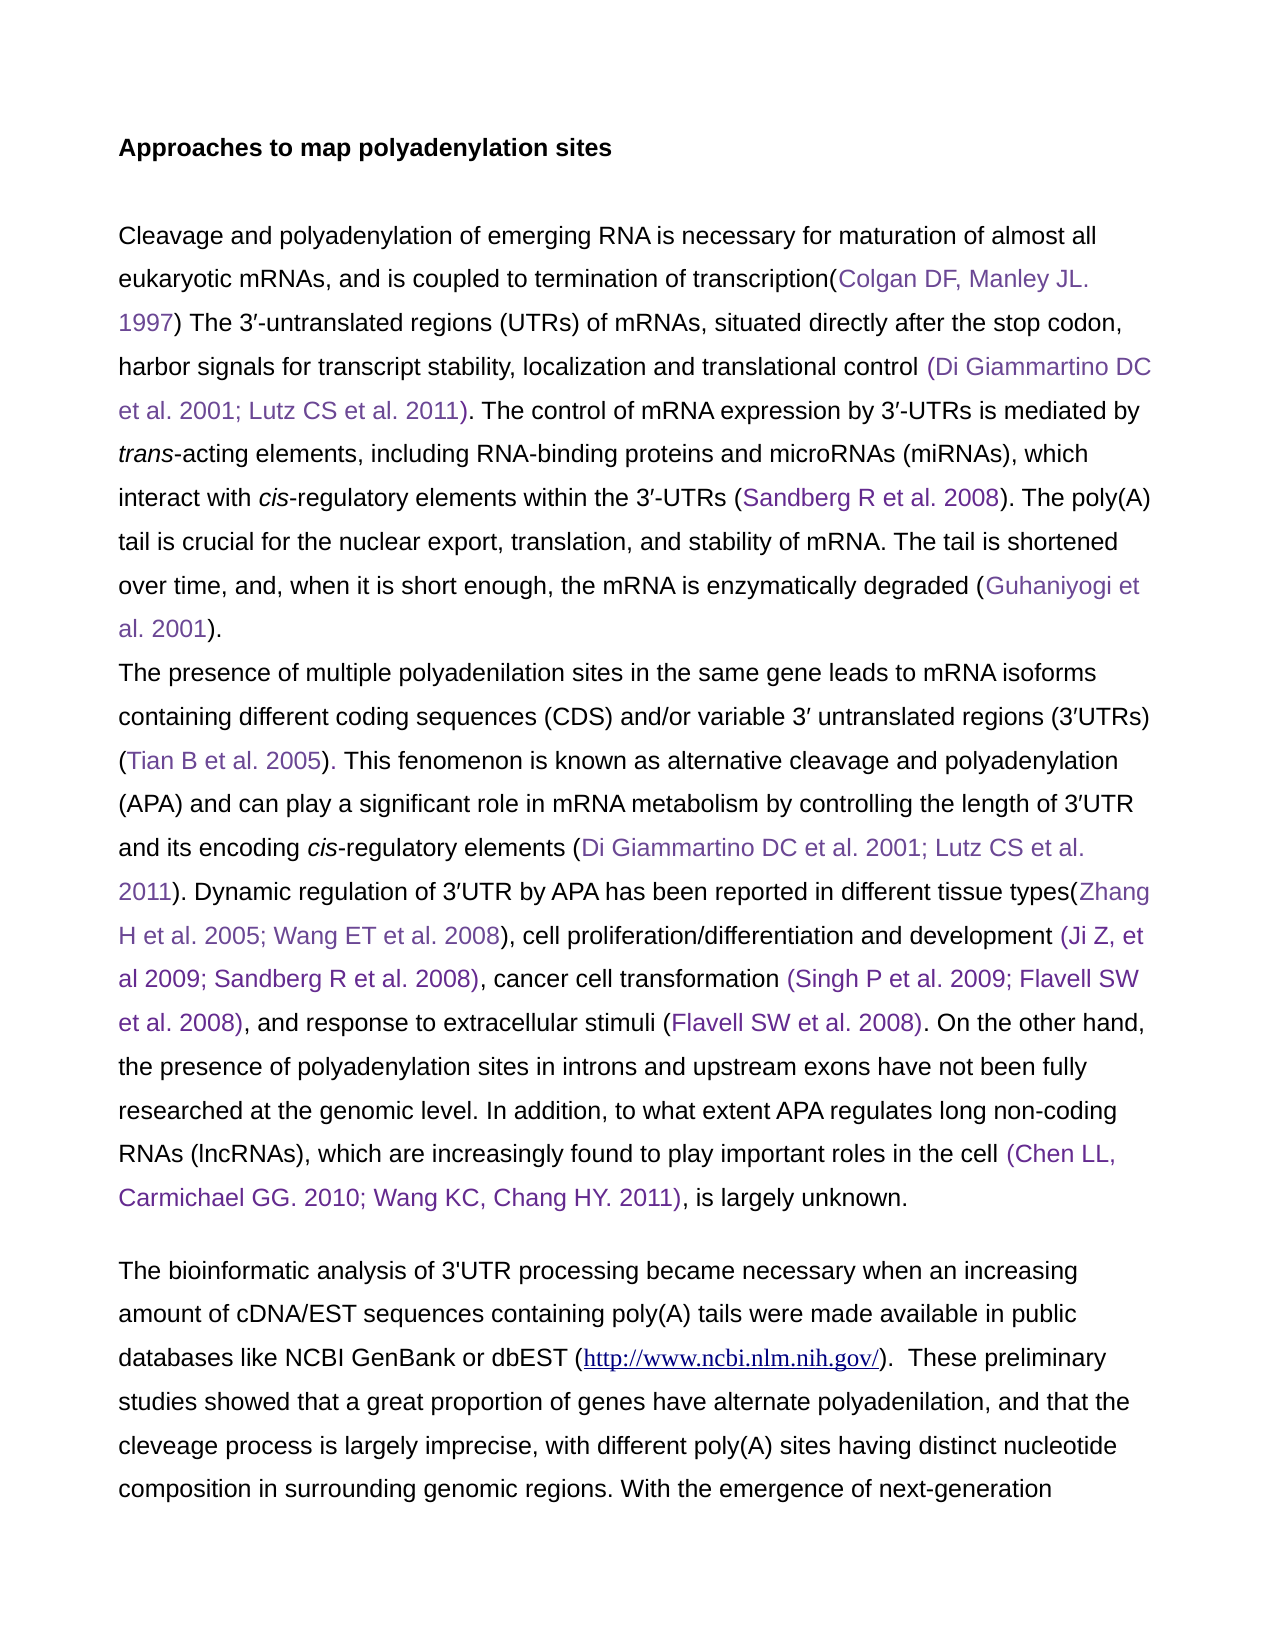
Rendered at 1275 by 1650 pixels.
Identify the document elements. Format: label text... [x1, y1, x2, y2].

text The presence of multiple polyadenilation sites in the same gene leads to mRNA isoforms containing different coding sequences (CDS) and/or variable 3′ untranslated regions (3′UTRs) (Tian B et al. 2005). This fenomenon is known as alternative cleavage and polyadenylation (APA) and can play a significant role in mRNA metabolism by controlling the length of 3′UTR and its encoding cis-regulatory elements (Di Giammartino DC et al. 2001; Lutz CS et al. 2011). Dynamic regulation of 3′UTR by APA has been reported in different tissue types(Zhang H et al. 2005; Wang ET et al. 2008), cell proliferation/differentiation and development (Ji Z, et al 2009; Sandberg R et al. 2008), cancer cell transformation (Singh P et al. 2009; Flavell SW et al. 2008), and response to extracellular stimuli (Flavell SW et al. 2008). On the other hand, the presence of polyadenylation sites in introns and upstream exons have not been fully researched at the genomic level. In addition, to what extent APA regulates long non-coding RNAs (lncRNAs), which are increasingly found to play important roles in the cell (Chen LL, Carmichael GG. 2010; Wang KC, Chang HY. 2011), is largely unknown. [118, 643, 1157, 1212]
text Approaches to map polyadenylation sites [118, 118, 1157, 162]
text The bioinformatic analysis of 3'UTR processing became necessary when an increasing amount of cDNA/EST sequences containing poly(A) tails were made available in public databases like NCBI GenBank or dbEST (http://www.ncbi.nlm.nih.gov/). These preliminary studies showed that a great proportion of genes have alternate polyadenilation, and that the cleveage process is largely imprecise, with different poly(A) sites having distinct nucleotide composition in surrounding genomic regions. With the emergence of next-generation [118, 1241, 1157, 1503]
text Cleavage and polyadenylation of emerging RNA is necessary for maturation of almost all eukaryotic mRNAs, and is coupled to termination of transcription(Colgan DF, Manley JL. 1997) The 3′-untranslated regions (UTRs) of mRNAs, situated directly after the stop codon, harbor signals for transcript stability, localization and translational control (Di Giammartino DC et al. 2001; Lutz CS et al. 2011). The control of mRNA expression by 3′-UTRs is mediated by trans-acting elements, including RNA-binding proteins and microRNAs (miRNAs), which interact with cis-regulatory elements within the 3′-UTRs (Sandberg R et al. 2008). The poly(A) tail is crucial for the nuclear export, translation, and stability of mRNA. The tail is shortened over time, and, when it is short enough, the mRNA is enzymatically degraded (Guhaniyogi et al. 2001). [118, 206, 1157, 643]
